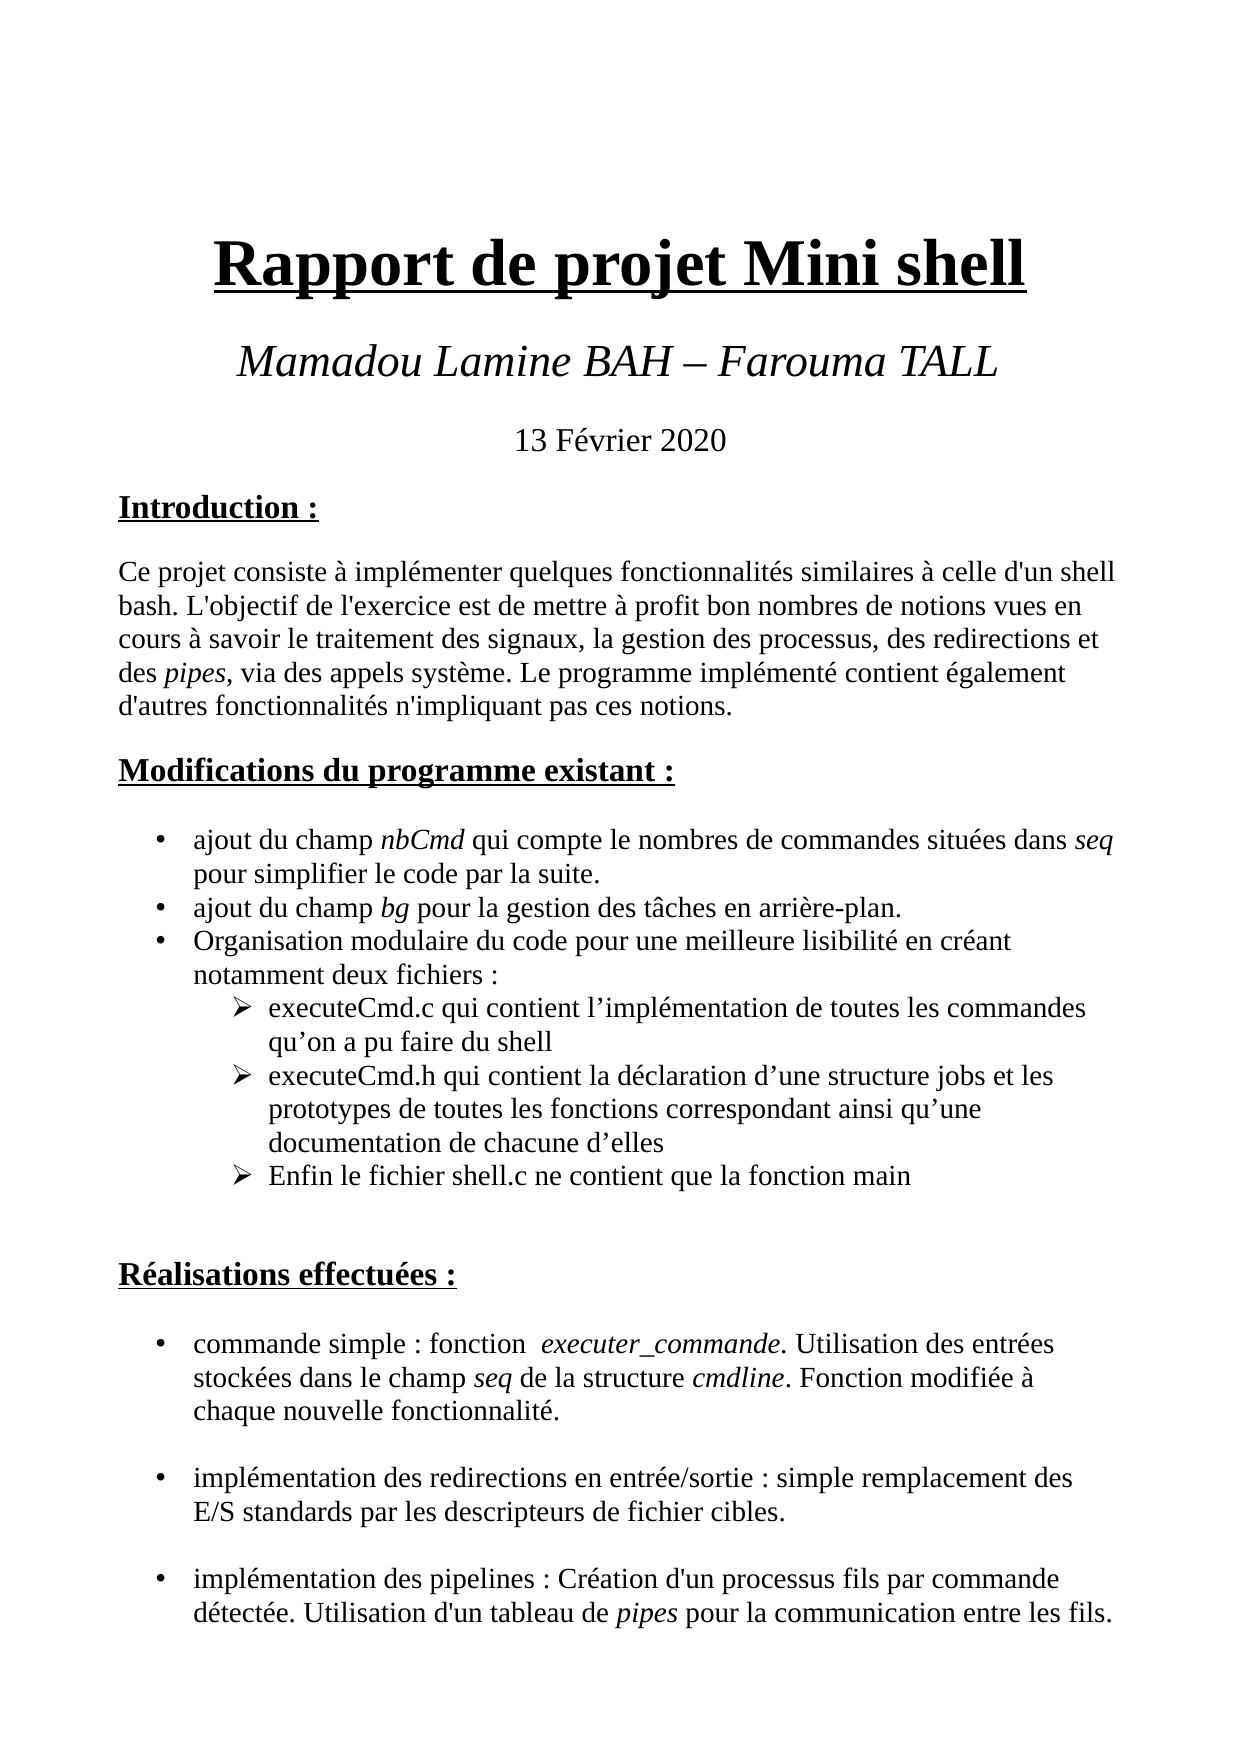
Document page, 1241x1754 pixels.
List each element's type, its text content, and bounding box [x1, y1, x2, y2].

list executeCmd.h qui contient la déclaration d’une structure jobs et les prototypes de toutes les fonctions correspondant ainsi qu’une documentation de chacune d’elles [231, 1058, 1122, 1158]
text Mamadou Lamine BAH – Farouma TALL [118, 334, 1122, 386]
text Ce projet consiste à implémenter quelques fonctionnalités similaires à celle d'un shell bash. L'objectif de l'exercice est de mettre à profit bon nombres de notions vues en cours à savoir le traitement des signaux, la gestion des processus, des redirections et des pipes, via des appels système. Le programme implémenté contient également d'autres fonctionnalités n'impliquant pas ces notions. [118, 554, 1122, 722]
list ajout du champ bg pour la gestion des tâches en arrière-plan. [156, 890, 1122, 923]
list implémentation des pipelines : Création d'un processus fils par commande détectée. Utilisation d'un tableau de pipes pour la communication entre les fils. [156, 1561, 1122, 1628]
list executeCmd.c qui contient l’implémentation de toutes les commandes qu’on a pu faire du shell [231, 991, 1122, 1058]
text Introduction : [118, 487, 1122, 525]
list Enfin le fichier shell.c ne contient que la fonction main [231, 1158, 1122, 1192]
list ajout du champ nbCmd qui compte le nombres de commandes situées dans seq pour simplifier le code par la suite. [156, 822, 1122, 890]
text Rapport de projet Mini shell [118, 223, 1122, 300]
text Réalisations effectuées : [118, 1254, 1122, 1293]
text 13 Février 2020 [118, 420, 1122, 458]
text Modifications du programme existant : [118, 751, 1122, 789]
list implémentation des redirections en entrée/sortie : simple remplacement des E/S standards par les descripteurs de fichier cibles. [156, 1461, 1122, 1528]
list commande simple : fonction executer_commande. Utilisation des entrées stockées dans le champ seq de la structure cmdline. Fonction modifiée à chaque nouvelle fonctionnalité. [156, 1326, 1122, 1427]
list Organisation modulaire du code pour une meilleure lisibilité en créant notamment deux fichiers : [156, 923, 1122, 991]
